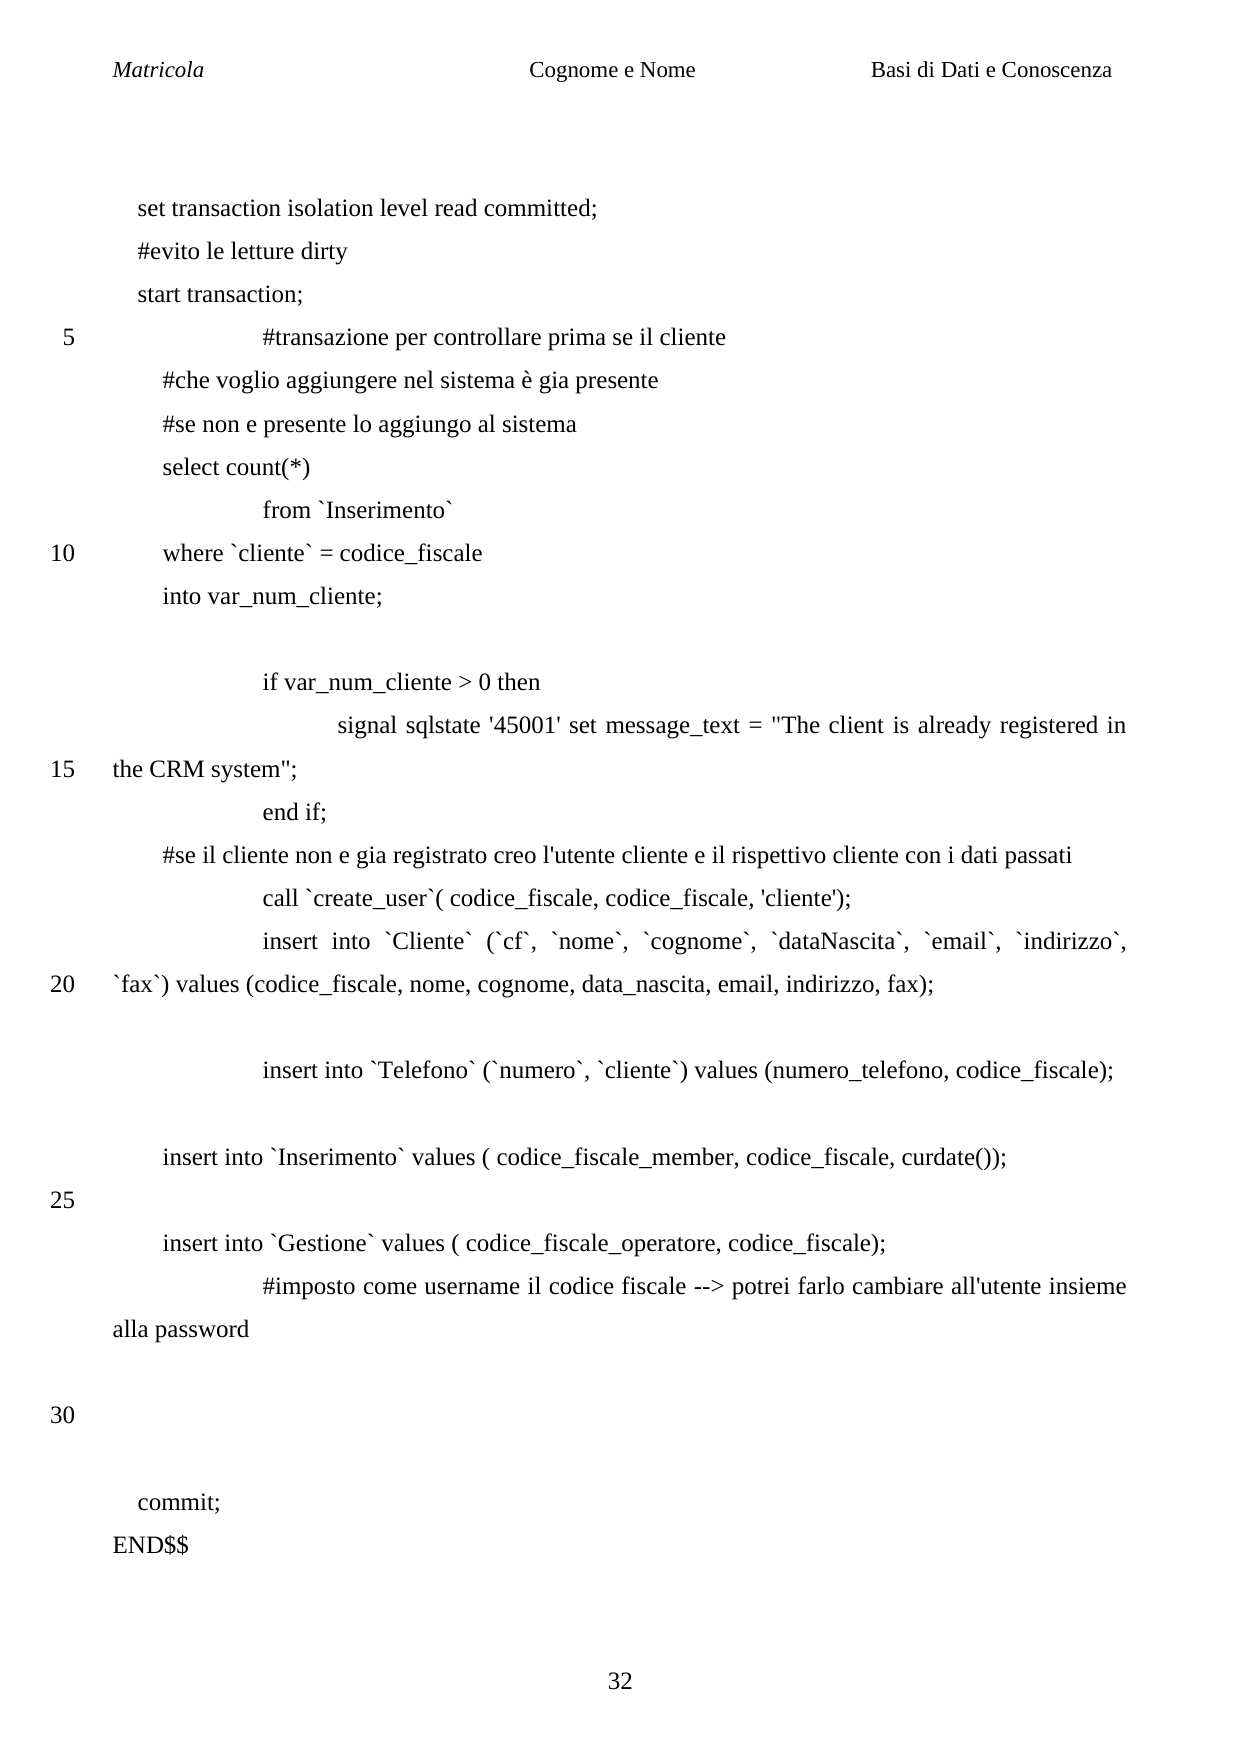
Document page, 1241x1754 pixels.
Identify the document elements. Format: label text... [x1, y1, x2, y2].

text start transaction; [112, 279, 1128, 308]
text commit; [112, 1487, 1128, 1516]
text insert into `Cliente` (`cf`, `nome`, `cognome`, `dataNascita`, `email`, `indirizzo`, `fax`) values (codice_fiscale, nome, cognome, data_nascita, email, indirizzo, fax); [112, 926, 1128, 998]
text end if; [112, 797, 1128, 826]
text where `cliente` = codice_fiscale [112, 538, 1128, 567]
text call `create_user`( codice_fiscale, codice_fiscale, 'cliente'); [112, 883, 1128, 912]
text #se il cliente non e gia registrato creo l'utente cliente e il rispettivo cliente con i dati passati [112, 840, 1128, 869]
text #evito le letture dirty [112, 236, 1128, 265]
text insert into `Inserimento` values ( codice_fiscale_member, codice_fiscale, curdate()); [112, 1142, 1128, 1171]
text insert into `Gestione` values ( codice_fiscale_operatore, codice_fiscale); [112, 1228, 1128, 1257]
text signal sqlstate '45001' set message_text = "The client is already registered in the CRM system"; [112, 711, 1128, 782]
text #transazione per controllare prima se il cliente [112, 322, 1128, 351]
text #se non e presente lo aggiungo al sistema [112, 409, 1128, 437]
text from `Inserimento` [112, 495, 1128, 524]
text if var_num_cliente > 0 then [112, 667, 1128, 696]
text into var_num_cliente; [112, 581, 1128, 610]
text set transaction isolation level read committed; [112, 193, 1128, 222]
text #imposto come username il codice fiscale --> potrei farlo cambiare all'utente insieme alla password [112, 1271, 1128, 1343]
text select count(*) [112, 452, 1128, 481]
text #che voglio aggiungere nel sistema è gia presente [112, 366, 1128, 394]
text END$$ [112, 1530, 1128, 1559]
text insert into `Telefono` (`numero`, `cliente`) values (numero_telefono, codice_fiscale); [112, 1056, 1128, 1084]
